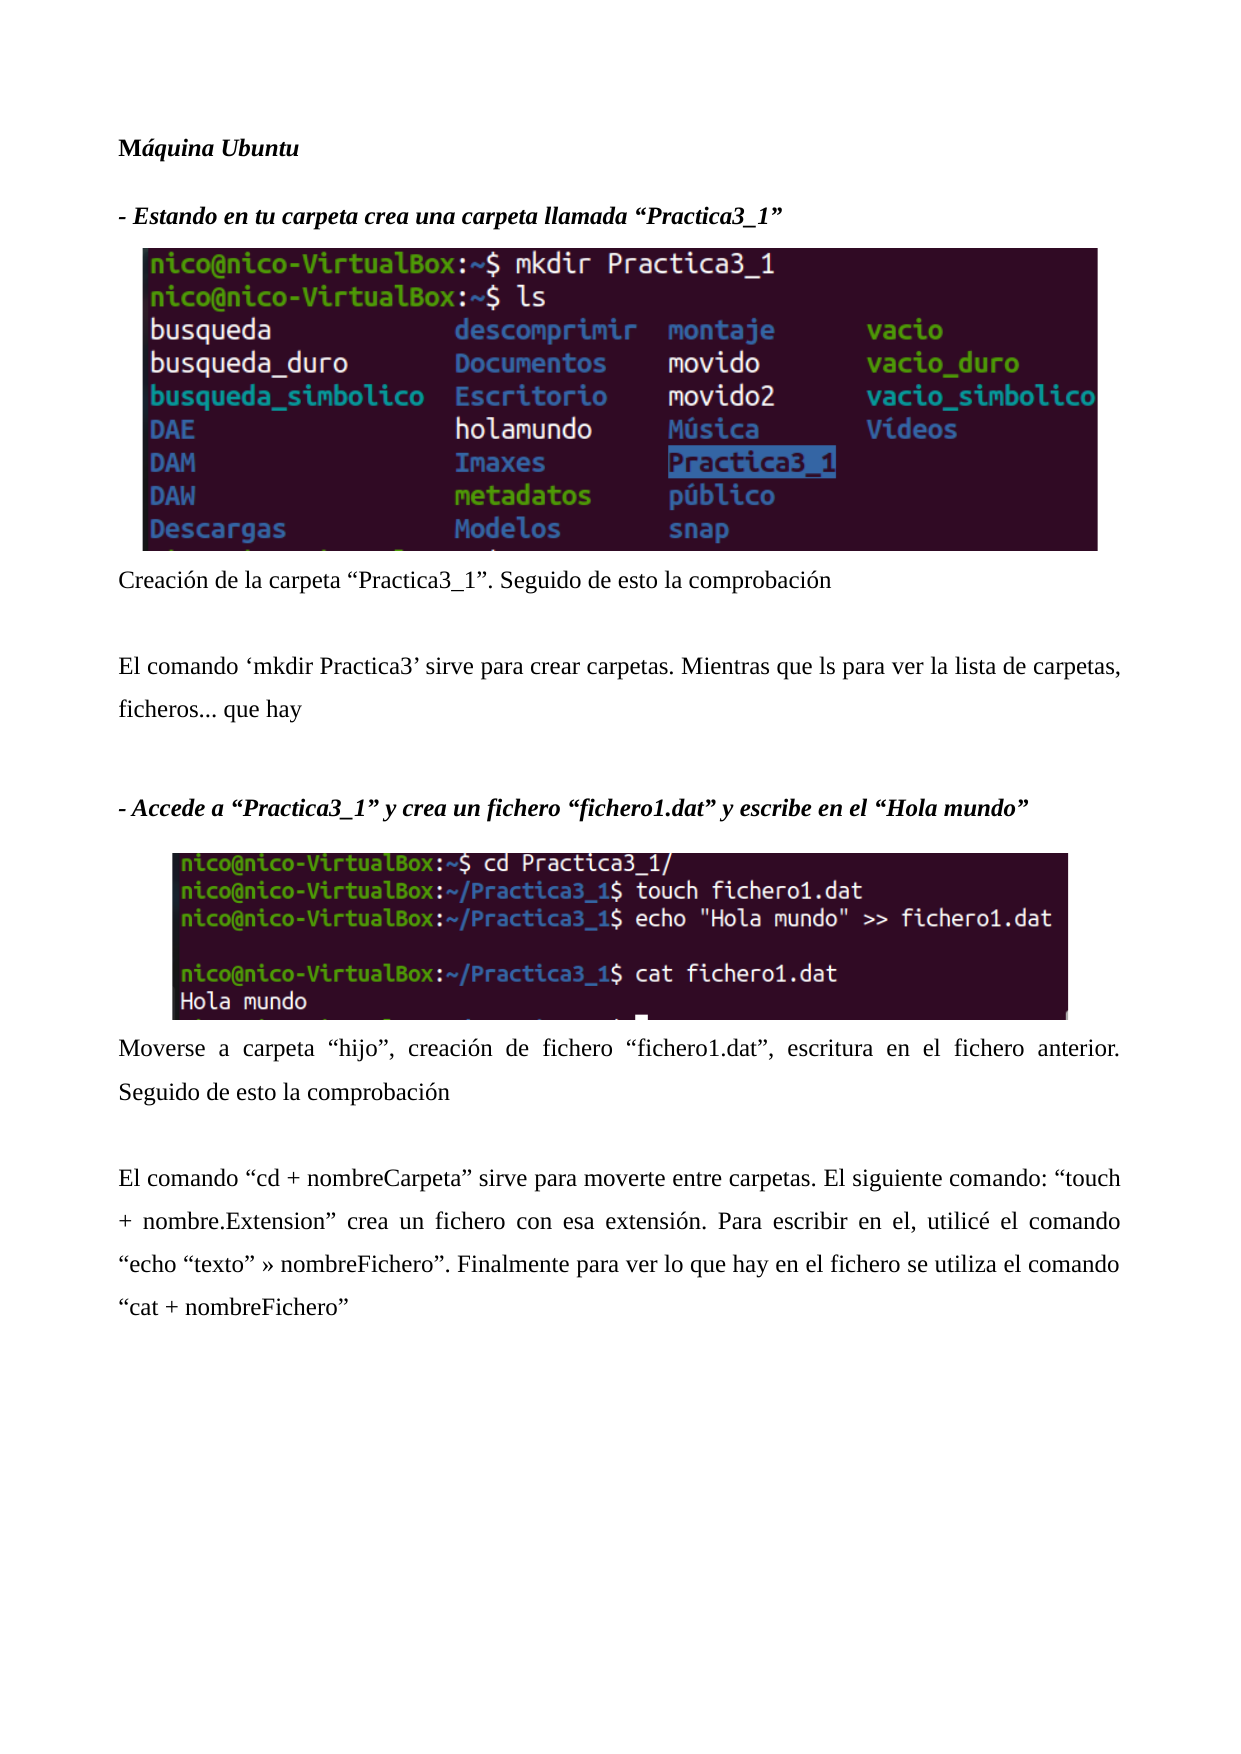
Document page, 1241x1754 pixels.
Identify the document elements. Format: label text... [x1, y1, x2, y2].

text El comando “cd + nombreCarpeta” sirve para moverte entre carpetas. El siguiente comando: “touch + nombre.Extension” crea un fichero con esa extensión. Para escribir en el, utilicé el comando “echo “texto” » nombreFichero”. Finalmente para ver lo que hay en el fichero se utiliza el comando “cat + nombreFichero” [118, 1163, 1122, 1321]
text El comando ‘mkdir Practica3’ sirve para crear carpetas. Mientras que ls para ver la lista de carpetas, ficheros... que hay [118, 651, 1122, 723]
subtitle Máquina Ubuntu [118, 133, 1122, 161]
picture [142, 248, 1098, 551]
text Moverse a carpeta “hijo”, creación de fichero “fichero1.dat”, escritura en el fichero anterior. Seguido de esto la comprobación [118, 849, 1122, 1105]
subtitle - Accede a “Practica3_1” y crea un fichero “fichero1.dat” y escribe en el “Hola mundo” [118, 793, 1122, 822]
subtitle - Estando en tu carpeta crea una carpeta llamada “Practica3_1” [118, 201, 1122, 229]
text Creación de la carpeta “Practica3_1”. Seguido de esto la comprobación [118, 256, 1122, 594]
picture [172, 853, 1069, 1020]
